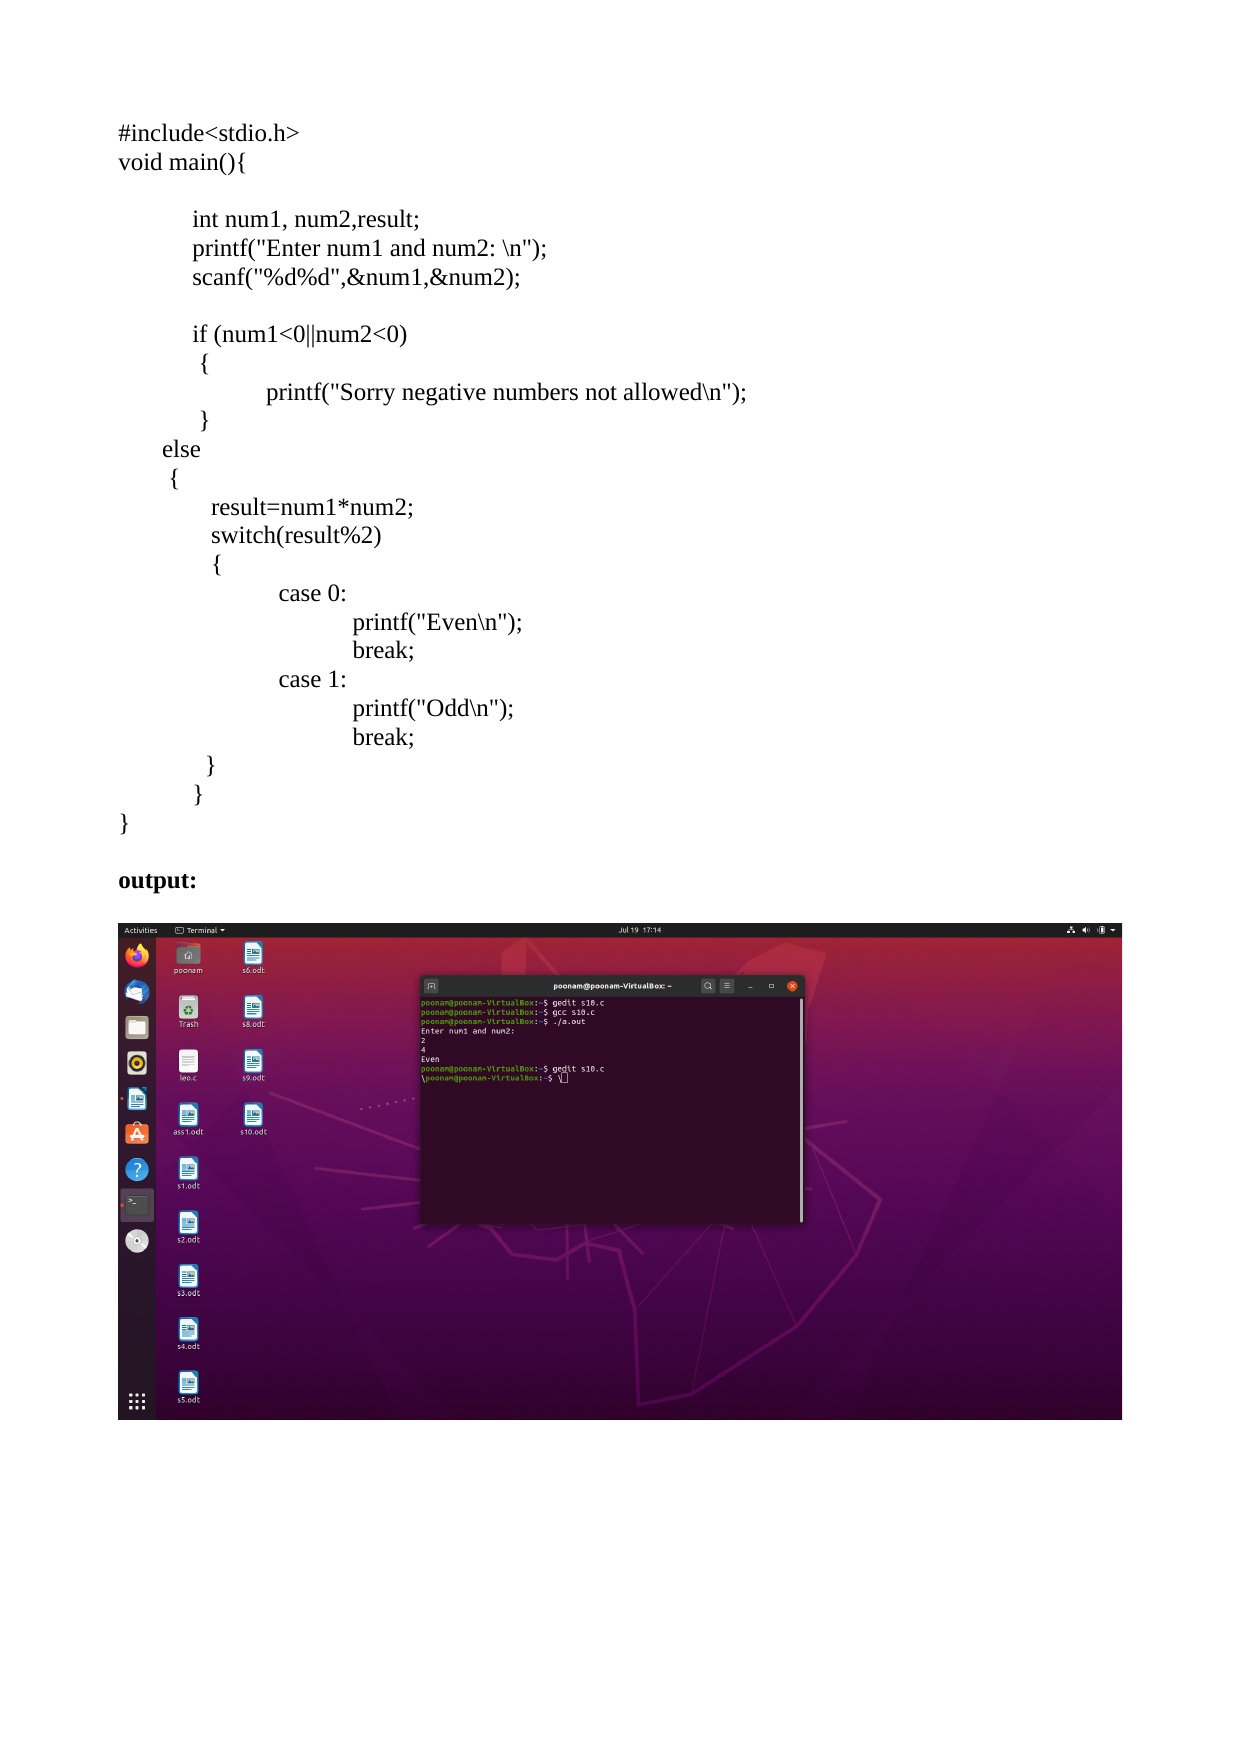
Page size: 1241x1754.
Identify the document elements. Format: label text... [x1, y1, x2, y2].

text case 1: [118, 664, 1122, 693]
text else [118, 434, 1122, 463]
text result=num1*num2; [118, 492, 1122, 521]
text printf("Sorry negative numbers not allowed\n"); [118, 377, 1122, 406]
text } [118, 406, 1122, 434]
text switch(result%2) [118, 521, 1122, 549]
text if (num1<0||num2<0) [118, 319, 1122, 348]
text #include<stdio.h> [118, 118, 1122, 147]
text break; [118, 722, 1122, 751]
text { [118, 549, 1122, 578]
text int num1, num2,result; [118, 204, 1122, 233]
text } [118, 779, 1122, 808]
text void main(){ [118, 147, 1122, 176]
text printf("Odd\n"); [118, 693, 1122, 722]
text printf("Enter num1 and num2: \n"); [118, 233, 1122, 262]
text } [118, 808, 1122, 837]
text case 0: [118, 578, 1122, 607]
text output: [118, 866, 1122, 894]
text { [118, 348, 1122, 377]
picture [118, 923, 1123, 1420]
text break; [118, 636, 1122, 664]
text } [118, 751, 1122, 779]
text printf("Even\n"); [118, 607, 1122, 636]
text { [118, 463, 1122, 492]
text scanf("%d%d",&num1,&num2); [118, 262, 1122, 291]
